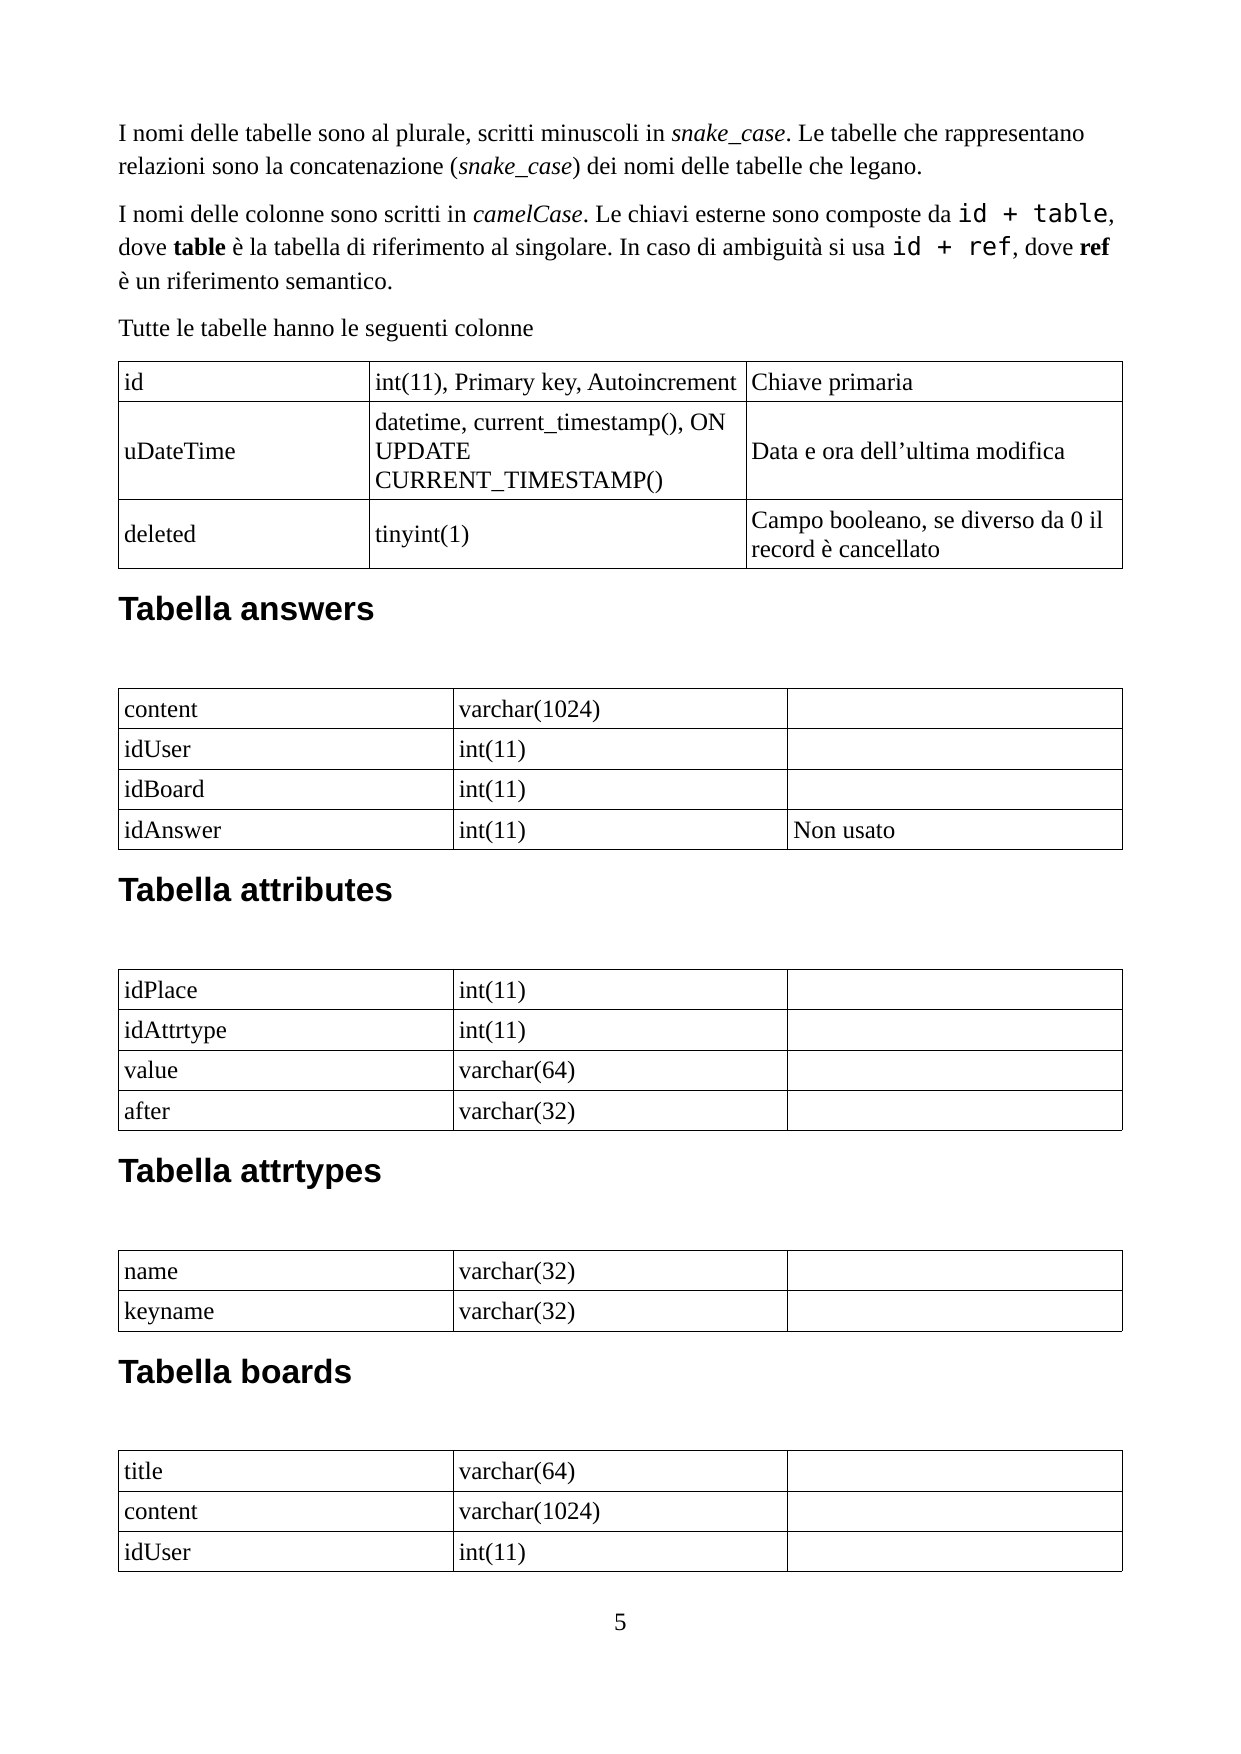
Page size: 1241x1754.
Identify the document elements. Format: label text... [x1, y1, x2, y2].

table_header varchar(1024) [454, 689, 787, 728]
table_header [788, 1251, 1122, 1290]
table_cell int(11) [454, 770, 787, 809]
table_cell value [119, 1051, 453, 1090]
table_header name [119, 1251, 453, 1290]
table_header [788, 1451, 1122, 1491]
text I nomi delle tabelle sono al plurale, scritti minuscoli in snake_case. Le tabelle che rappresentano relazioni sono la concatenazione (snake_case) dei nomi delle tabelle che legano. [118, 118, 1122, 180]
table_header [788, 970, 1122, 1009]
table_cell varchar(32) [454, 1291, 787, 1331]
table_header idPlace [119, 970, 453, 1009]
table_cell datetime, current_timestamp(), ON UPDATE CURRENT_TIMESTAMP() [370, 402, 746, 499]
table_header int(11) [454, 970, 787, 1009]
table_cell int(11) [454, 729, 787, 769]
subtitle Tabella boards [118, 1351, 1122, 1390]
table_cell [788, 1492, 1122, 1531]
table_cell [788, 729, 1122, 769]
table_cell [788, 1091, 1122, 1130]
table_cell [788, 1532, 1122, 1571]
table_cell idBoard [119, 770, 453, 809]
table_cell Data e ora dell’ultima modifica [747, 402, 1122, 499]
table_cell Campo booleano, se diverso da 0 il record è cancellato [747, 500, 1122, 568]
subtitle Tabella answers [118, 589, 1122, 628]
text I nomi delle colonne sono scritti in camelCase. Le chiavi esterne sono composte da id + table, dove table è la tabella di riferimento al singolare. In caso di ambiguità si usa id + ref, dove ref è un riferimento semantico. [118, 199, 1122, 295]
table_cell varchar(32) [454, 1091, 787, 1130]
table_header Chiave primaria [747, 362, 1122, 401]
table_cell idUser [119, 729, 453, 769]
table_header [788, 689, 1122, 728]
table_header content [119, 689, 453, 728]
table_header varchar(64) [454, 1451, 787, 1491]
table_cell int(11) [454, 1010, 787, 1049]
table_cell uDateTime [119, 402, 369, 499]
table_header varchar(32) [454, 1251, 787, 1290]
table_cell idAnswer [119, 810, 453, 849]
text Tutte le tabelle hanno le seguenti colonne [118, 313, 1122, 342]
table_header title [119, 1451, 453, 1491]
table_cell varchar(1024) [454, 1492, 787, 1531]
subtitle Tabella attributes [118, 870, 1122, 909]
subtitle Tabella attrtypes [118, 1151, 1122, 1190]
table_cell after [119, 1091, 453, 1130]
table_cell [788, 1010, 1122, 1049]
table_cell varchar(64) [454, 1051, 787, 1090]
table_header id [119, 362, 369, 401]
table_cell keyname [119, 1291, 453, 1331]
table_cell int(11) [454, 810, 787, 849]
table_cell idUser [119, 1532, 453, 1571]
table_cell deleted [119, 500, 369, 568]
table_cell tinyint(1) [370, 500, 746, 568]
table_cell idAttrtype [119, 1010, 453, 1049]
table_cell [788, 1051, 1122, 1090]
table_cell int(11) [454, 1532, 787, 1571]
table_cell [788, 770, 1122, 809]
table_cell Non usato [788, 810, 1122, 849]
table_header int(11), Primary key, Autoincrement [370, 362, 746, 401]
table_cell content [119, 1492, 453, 1531]
table_cell [788, 1291, 1122, 1331]
